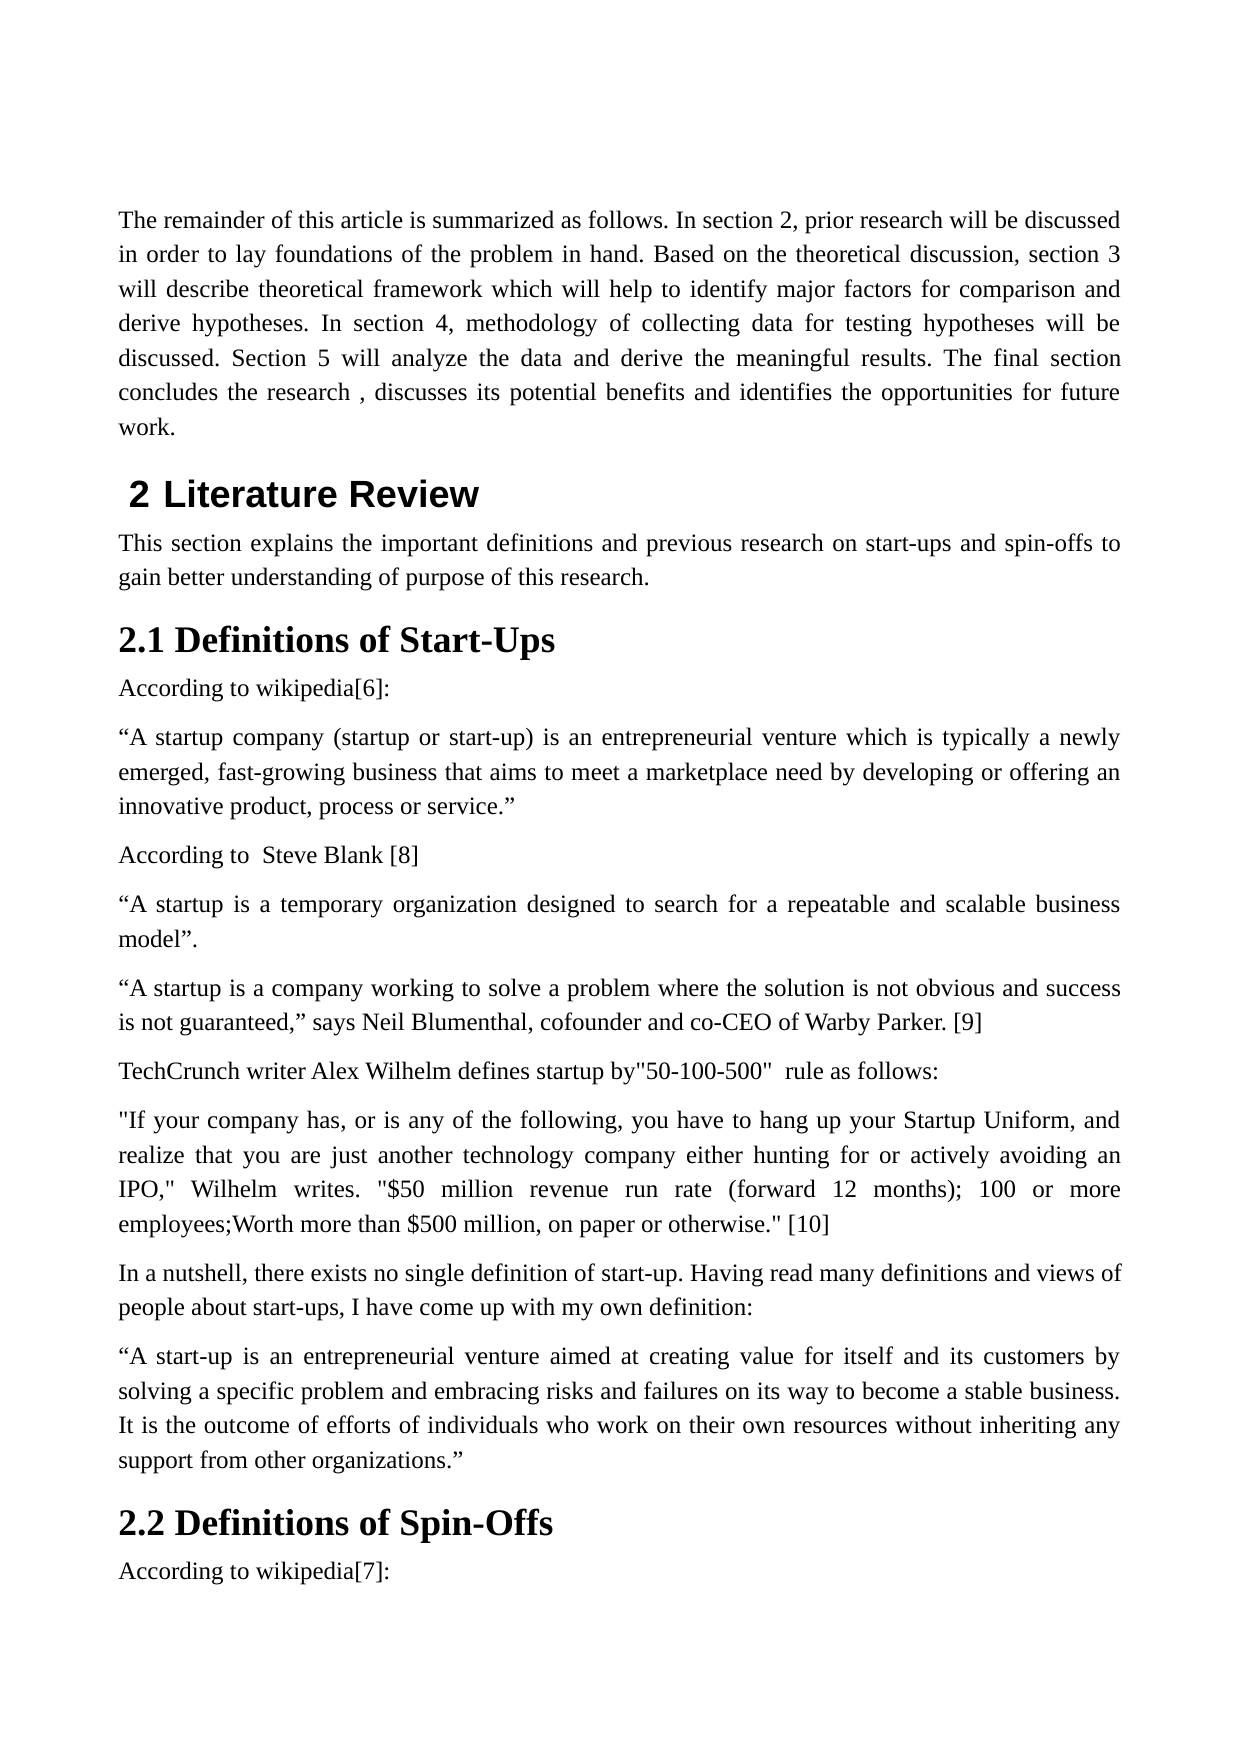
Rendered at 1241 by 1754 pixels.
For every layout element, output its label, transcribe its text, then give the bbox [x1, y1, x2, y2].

text The remainder of this article is summarized as follows. In section 2, prior research will be discussed in order to lay foundations of the problem in hand. Based on the theoretical discussion, section 3 will describe theoretical framework which will help to identify major factors for comparison and derive hypotheses. In section 4, methodology of collecting data for testing hypotheses will be discussed. Section 5 will analyze the data and derive the meaningful results. The final section concludes the research , discusses its potential benefits and identifies the opportunities for future work. [118, 205, 1122, 441]
text “A startup company (startup or start-up) is an entrepreneurial venture which is typically a newly emerged, fast-growing business that aims to meet a marketplace need by developing or offering an innovative product, process or service.” [118, 722, 1122, 820]
text This section explains the important definitions and previous research on start-ups and spin-offs to gain better understanding of purpose of this research. [118, 528, 1122, 591]
text “A startup is a company working to solve a problem where the solution is not obvious and success is not guaranteed,” says Neil Blumenthal, cofounder and co-CEO of Warby Parker. [9] [118, 973, 1122, 1036]
subtitle 2.1 Definitions of Start-Ups [118, 617, 1122, 661]
text “A start-up is an entrepreneurial venture aimed at creating value for itself and its customers by solving a specific problem and embracing risks and failures on its way to become a stable business. It is the outcome of efforts of individuals who work on their own resources without inheriting any support from other organizations.” [118, 1341, 1122, 1473]
text According to wikipedia[6]: [118, 673, 1122, 702]
subtitle 2.2 Definitions of Spin-Offs [118, 1500, 1122, 1543]
text "If your company has, or is any of the following, you have to hang up your Startup Uniform, and realize that you are just another technology company either hunting for or actively avoiding an IPO," Wilhelm writes. "$50 million revenue run rate (forward 12 months); 100 or more employees;Worth more than $500 million, on paper or otherwise." [10] [118, 1105, 1122, 1237]
text TechCrunch writer Alex Wilhelm defines startup by"50-100-500" rule as follows: [118, 1056, 1122, 1085]
text According to wikipedia[7]: [118, 1556, 1122, 1584]
text In a nutshell, there exists no single definition of start-up. Having read many definitions and views of people about start-ups, I have come up with my own definition: [118, 1258, 1122, 1321]
text According to Steve Blank [8] [118, 840, 1122, 869]
subtitle Literature Review [118, 471, 1122, 515]
text “A startup is a temporary organization designed to search for a repeatable and scalable business model”. [118, 889, 1122, 952]
